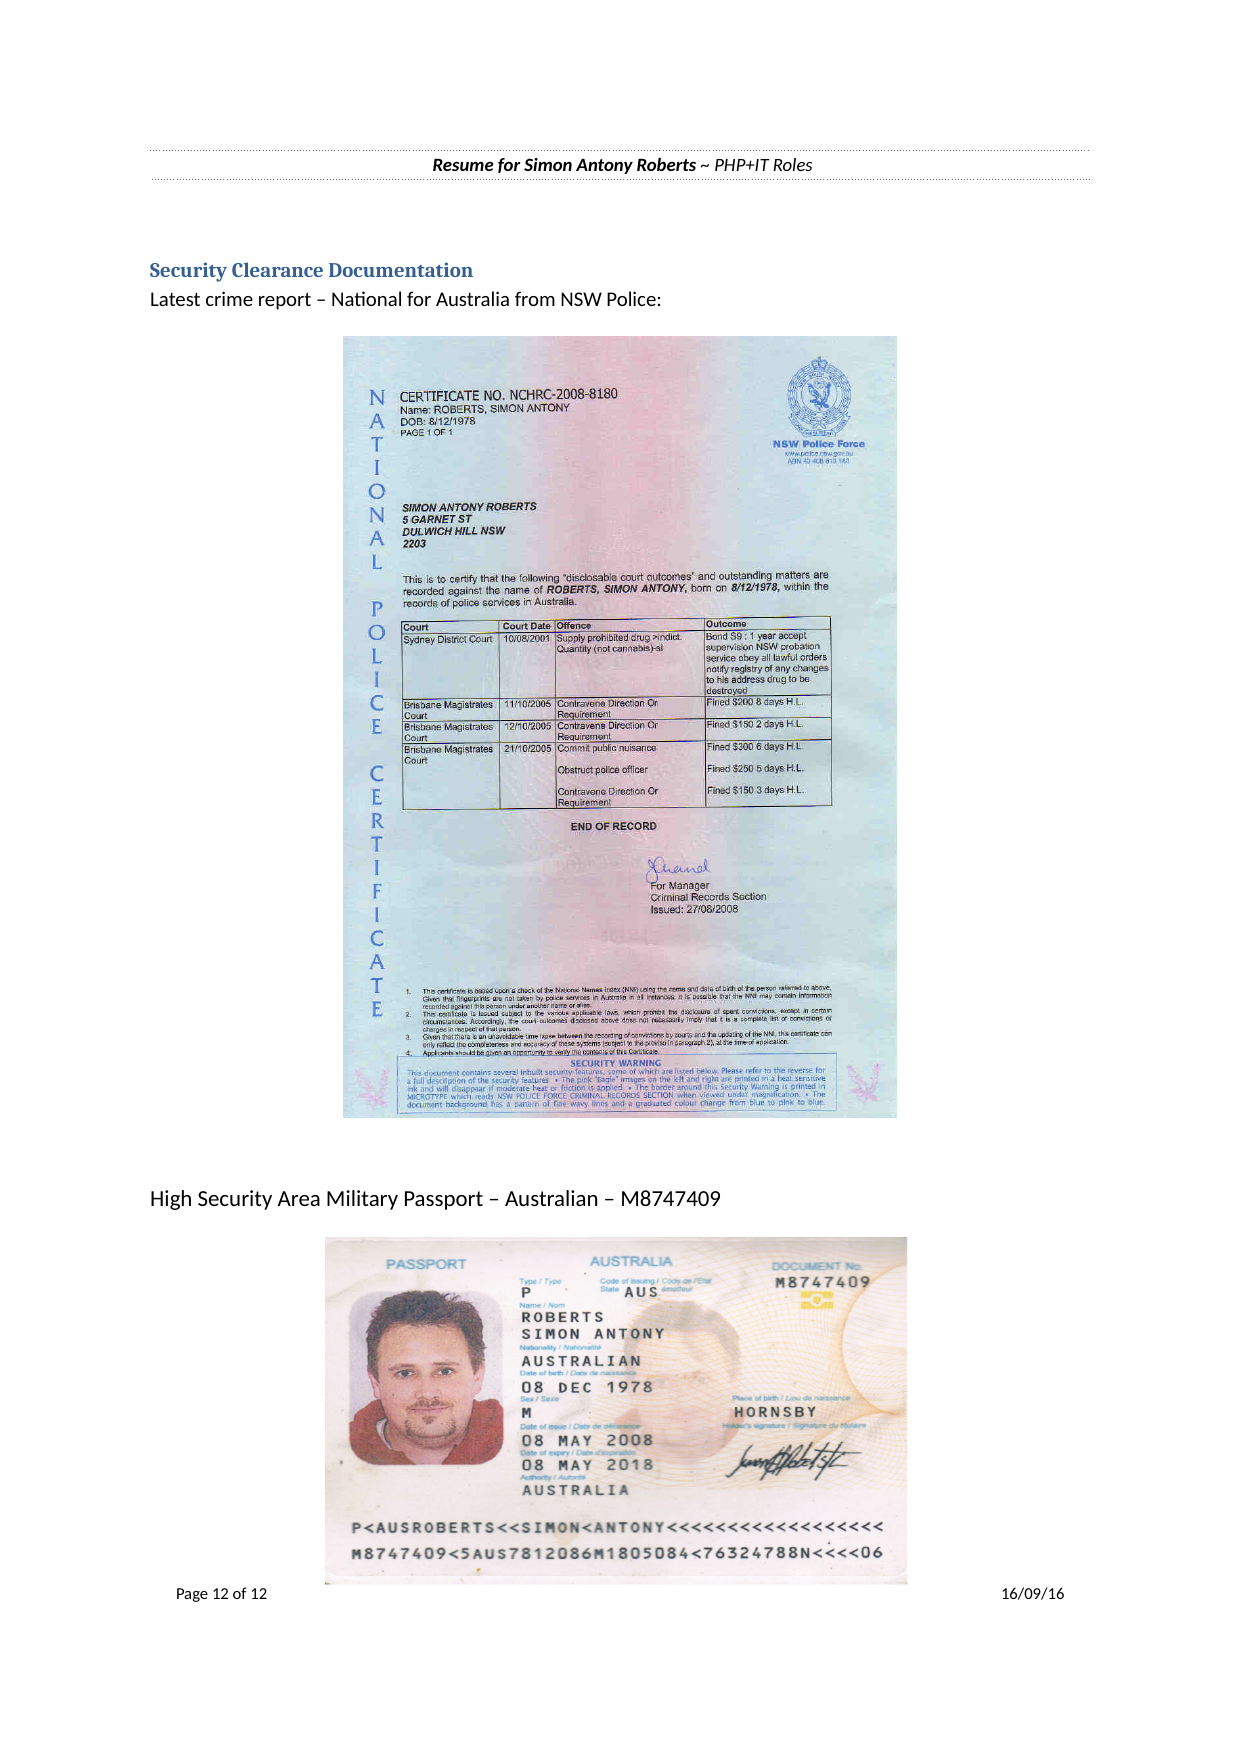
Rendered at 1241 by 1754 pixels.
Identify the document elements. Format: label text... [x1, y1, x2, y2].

text High Security Area Military Passport – Australian – M8747409 [150, 1184, 1090, 1212]
text Latest crime report – National for Australia from NSW Police: [150, 286, 1090, 311]
picture [343, 336, 898, 1118]
subtitle Security Clearance Documentation [150, 258, 1090, 282]
